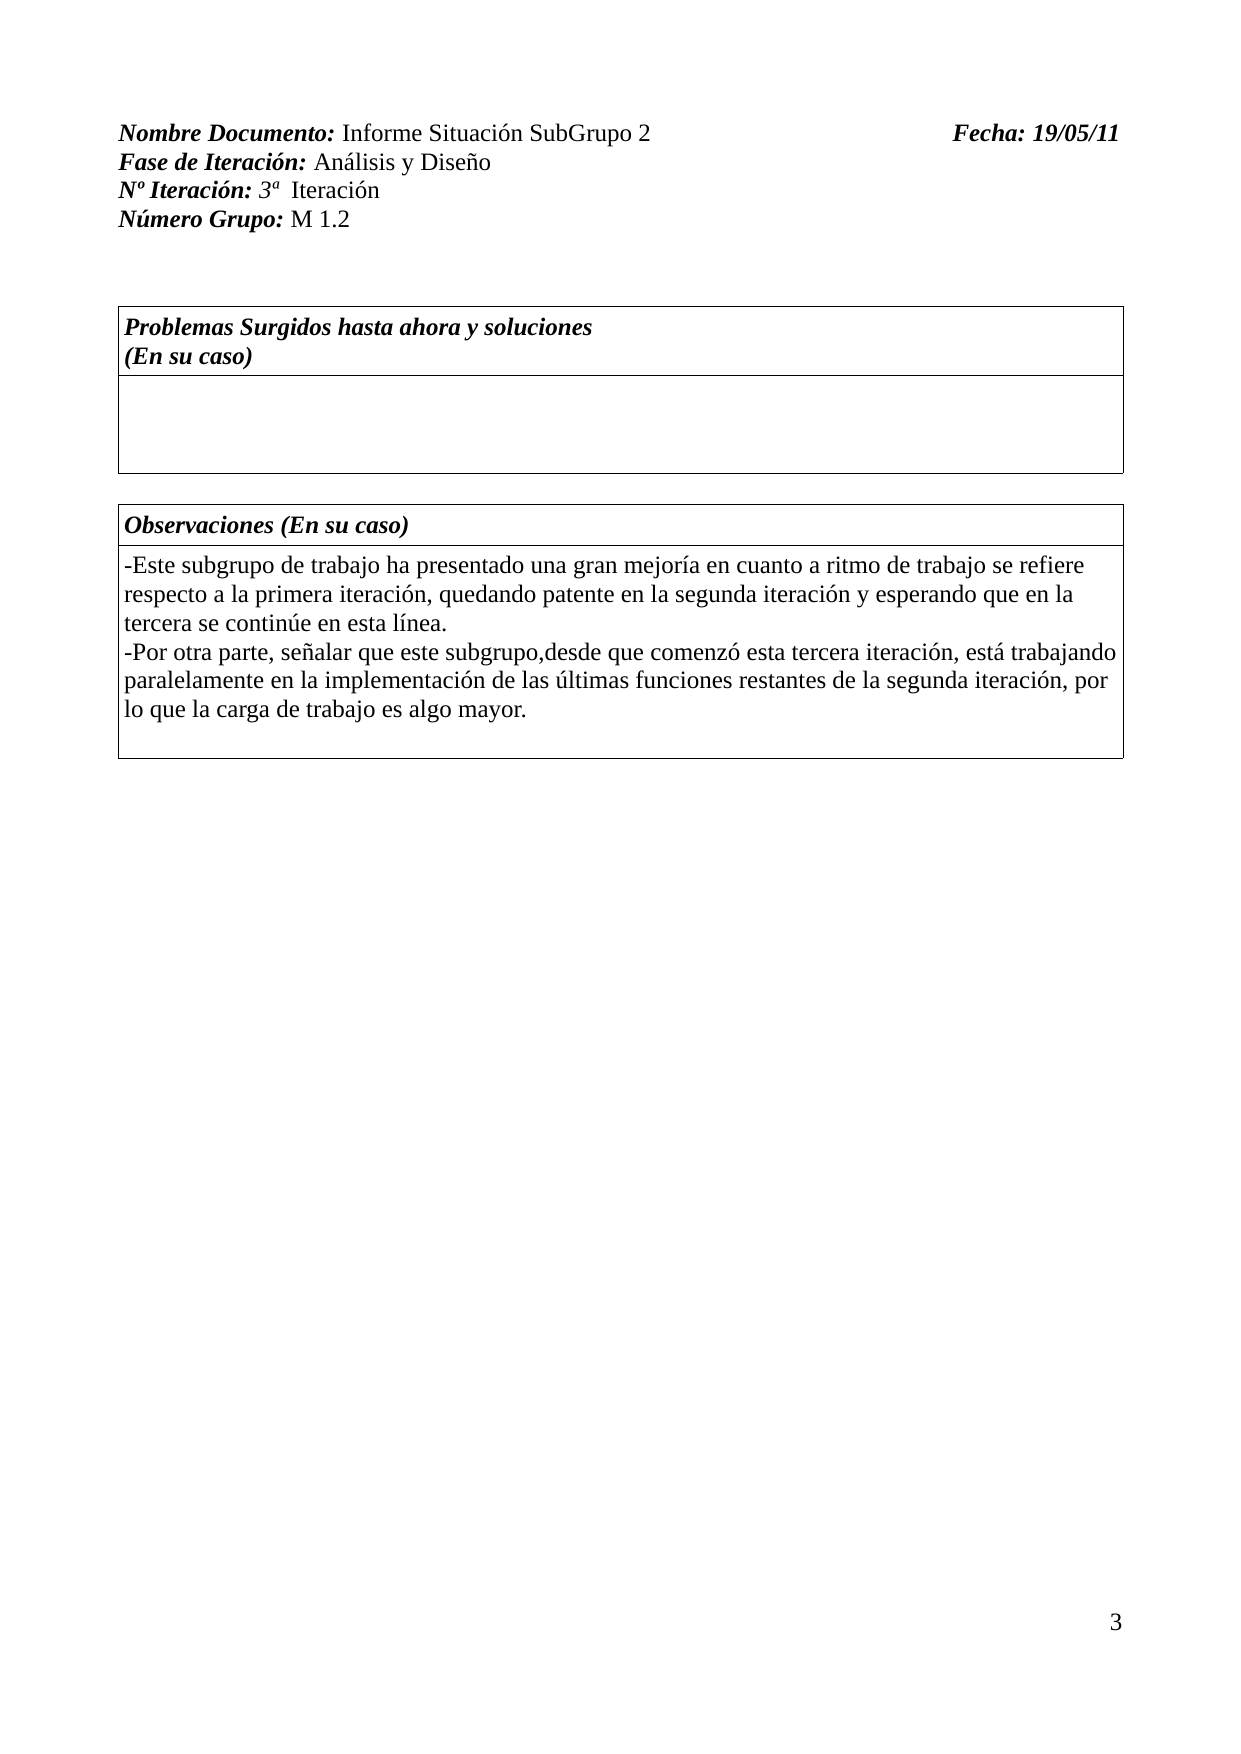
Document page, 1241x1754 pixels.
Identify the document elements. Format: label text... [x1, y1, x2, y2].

table_cell -Este subgrupo de trabajo ha presentado una gran mejoría en cuanto a ritmo de trabajo se refiere respecto a la primera iteración, quedando patente en la segunda iteración y esperando que en la tercera se continúe en esta línea. -Por otra parte, señalar que este subgrupo,desde que comenzó esta tercera iteración, está trabajando paralelamente en la implementación de las últimas funciones restantes de la segunda iteración, por lo que la carga de trabajo es algo mayor. [119, 546, 1123, 757]
table_cell [119, 376, 1123, 473]
table_header Problemas Surgidos hasta ahora y soluciones (En su caso) [119, 307, 1123, 375]
table_header Observaciones (En su caso) [119, 505, 1123, 545]
